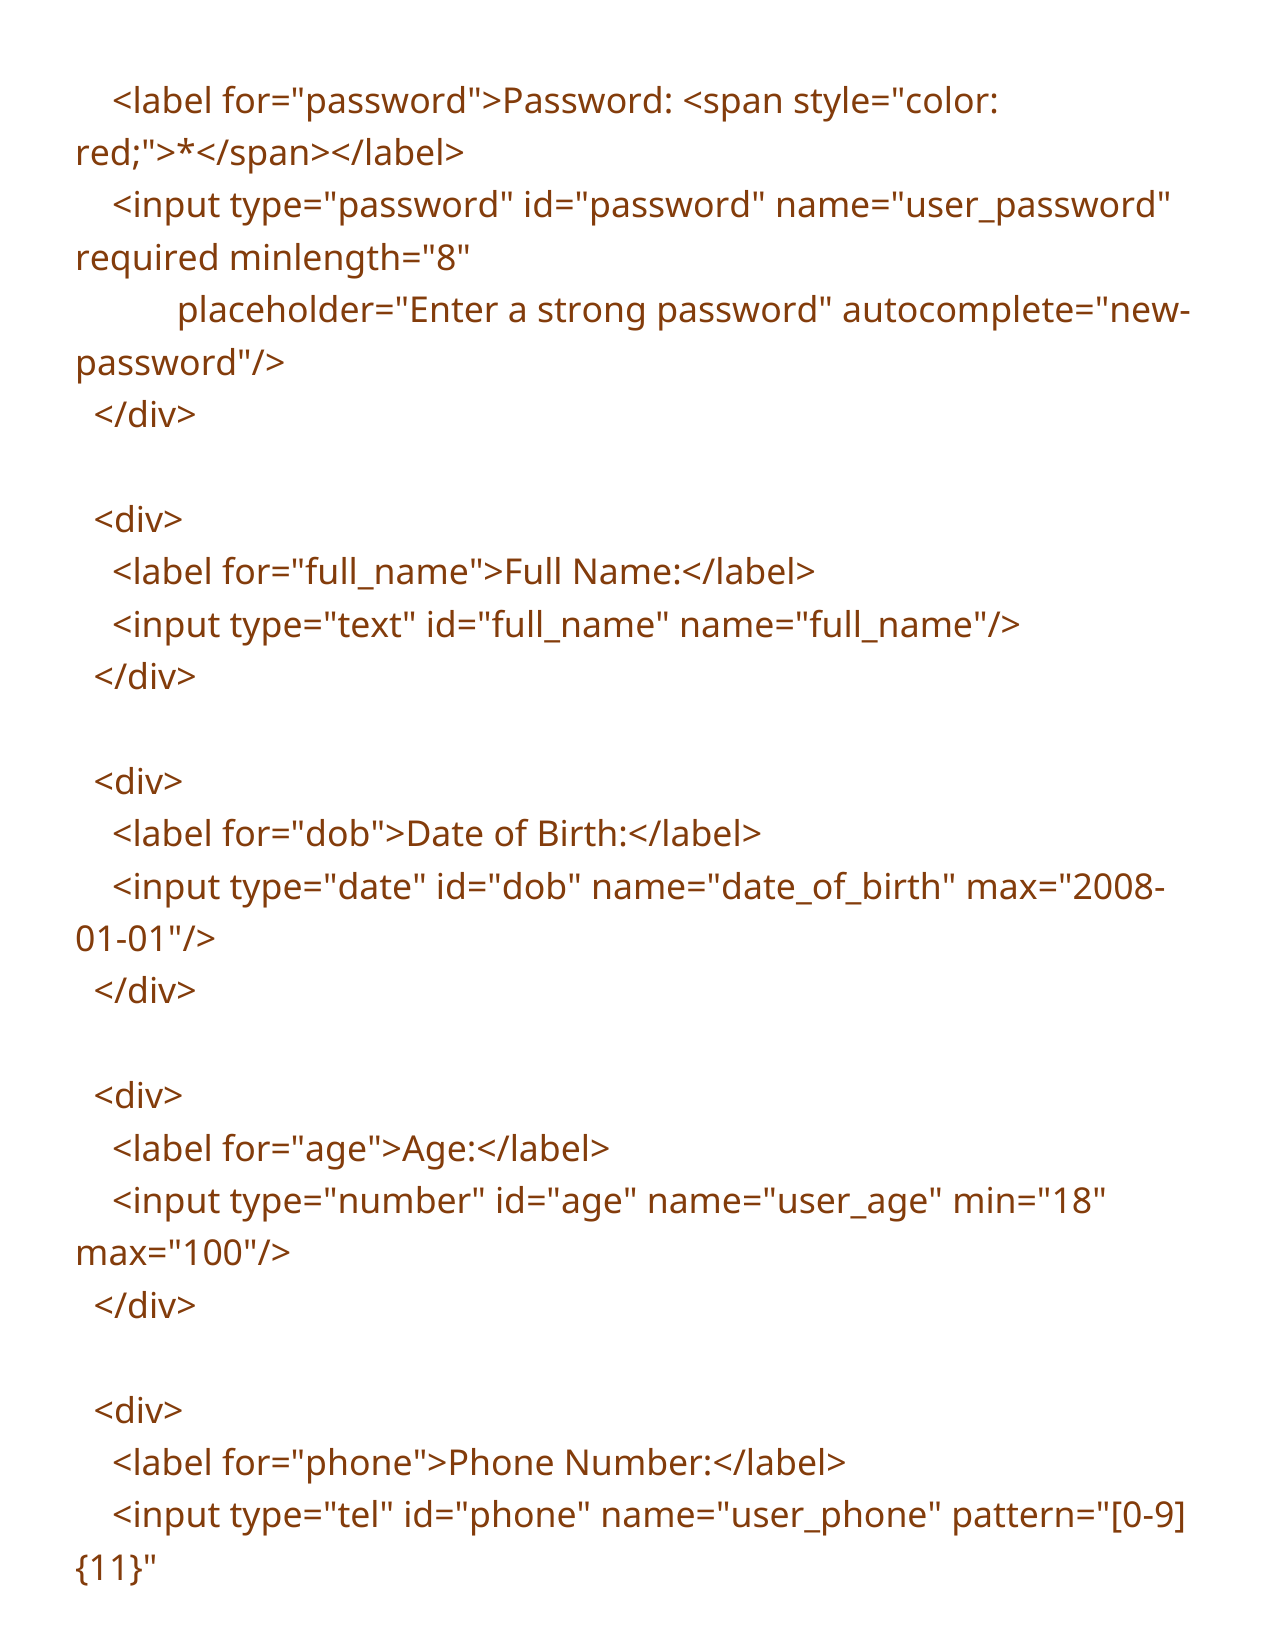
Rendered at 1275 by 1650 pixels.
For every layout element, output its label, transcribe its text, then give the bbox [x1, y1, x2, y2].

text <label for="password">Password: <span style="color: red;">*</span></label> <input type="password" id="password" name="user_password" required minlength="8" placeholder="Enter a strong password" autocomplete="new-password"/> </div> <div> <label for="full_name">Full Name:</label> <input type="text" id="full_name" name="full_name"/> </div> <div> <label for="dob">Date of Birth:</label> <input type="date" id="dob" name="date_of_birth" max="2008-01-01"/> </div> <div> <label for="age">Age:</label> <input type="number" id="age" name="user_age" min="18" max="100"/> </div> <div> <label for="phone">Phone Number:</label> <input type="tel" id="phone" name="user_phone" pattern="[0-9]{11}" [75, 75, 1200, 1591]
